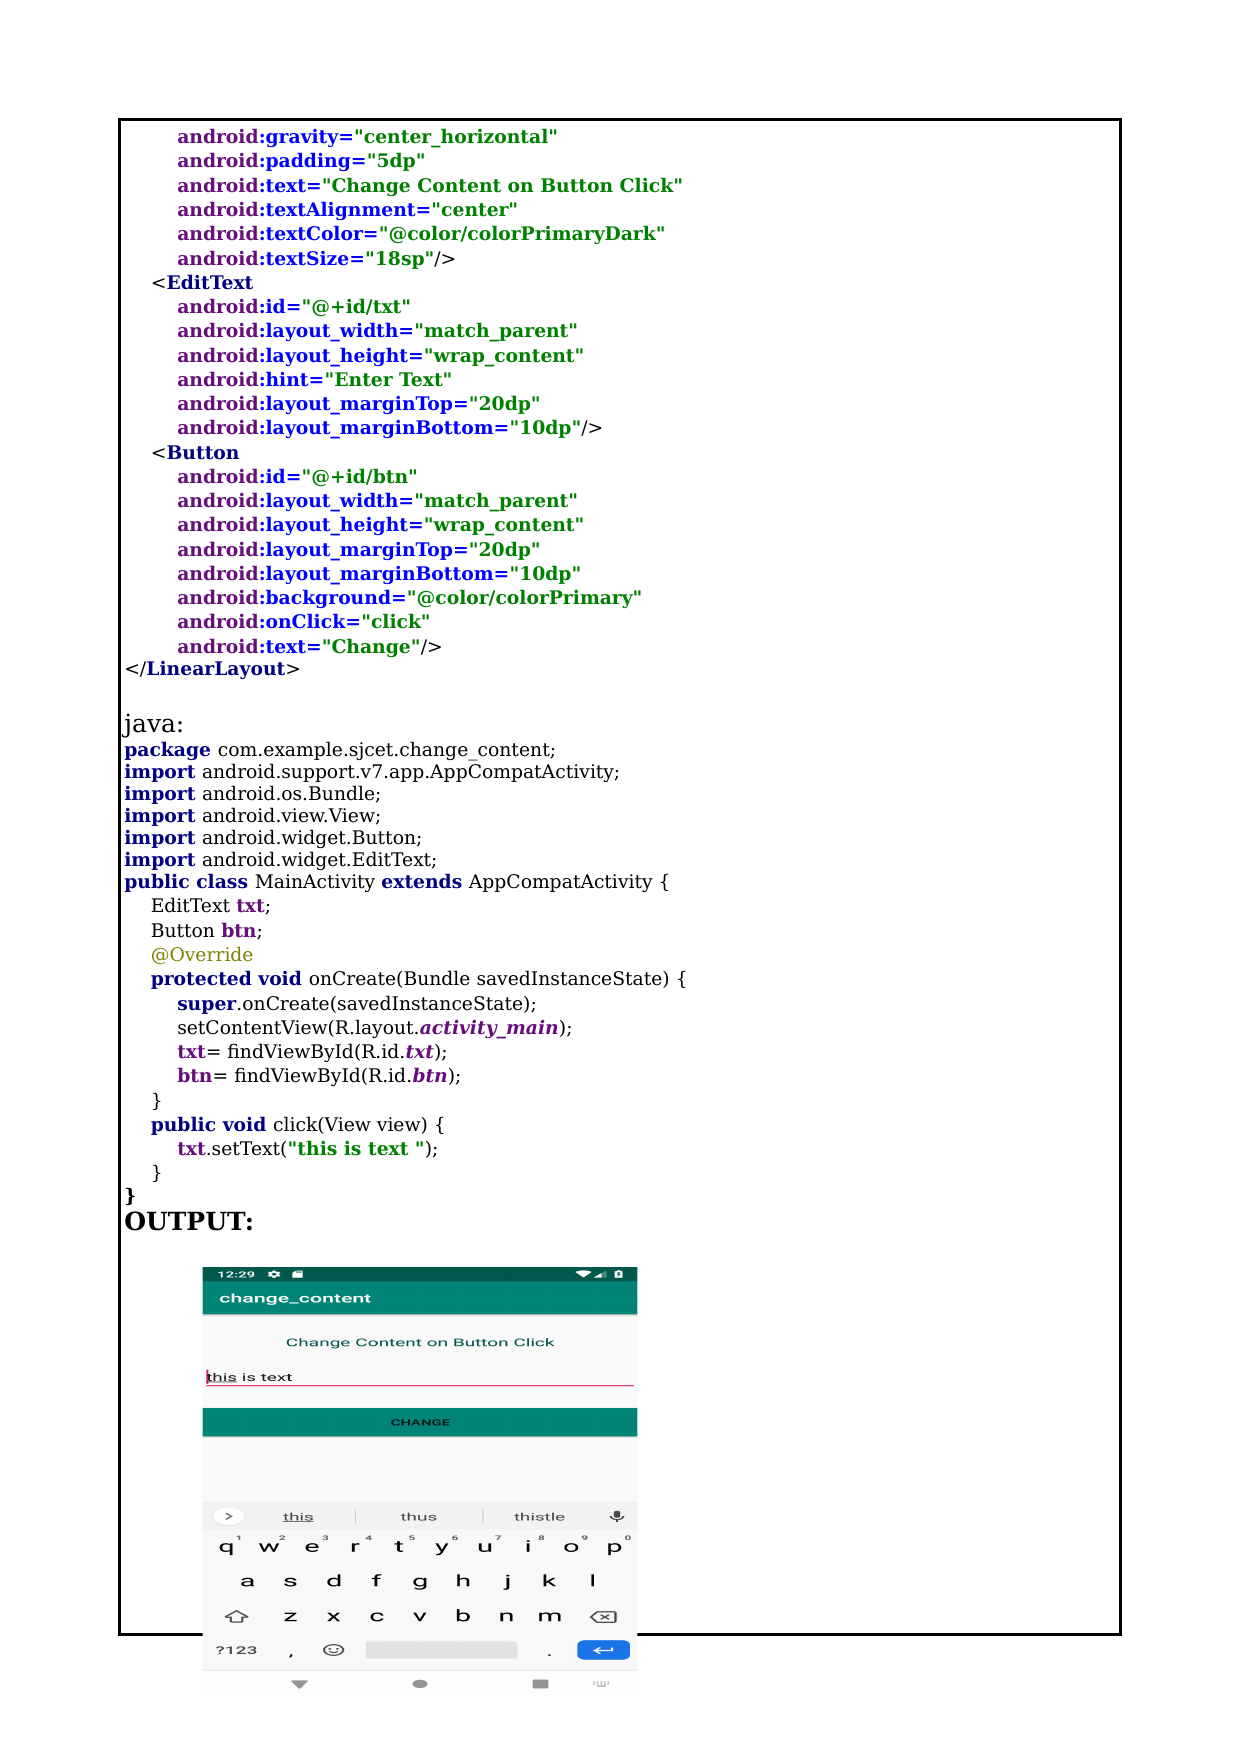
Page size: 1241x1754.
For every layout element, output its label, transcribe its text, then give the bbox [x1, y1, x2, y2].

text import android.os.Bundle; [124, 783, 1116, 805]
text public class MainActivity extends AppCompatActivity { [124, 871, 1116, 893]
text Button btn; [124, 918, 1116, 942]
text android:layout_marginBottom="10dp" [124, 561, 1116, 585]
text android:layout_width="match_parent" [124, 488, 1116, 512]
text android:layout_marginBottom="10dp"/> [124, 415, 1116, 440]
text android:onClick="click" [124, 609, 1116, 634]
text android:textColor="@color/colorPrimaryDark" [124, 221, 1116, 246]
text OUTPUT: [124, 1207, 1116, 1236]
text import android.widget.EditText; [124, 849, 1116, 871]
text btn= findViewById(R.id.btn); [124, 1063, 1116, 1088]
text EditText txt; [124, 893, 1116, 918]
text android:background="@color/colorPrimary" [124, 585, 1116, 609]
text android:textAlignment="center" [124, 197, 1116, 221]
text } [124, 1088, 1116, 1112]
text <Button [124, 440, 1116, 464]
text android:id="@+id/txt" [124, 294, 1116, 318]
text android:layout_height="wrap_content" [124, 512, 1116, 537]
text android:gravity="center_horizontal" [124, 124, 1116, 148]
text @Override [124, 942, 1116, 966]
text } [124, 1185, 1116, 1207]
text package com.example.sjcet.change_content; [124, 739, 1116, 761]
text txt.setText("this is text "); [124, 1136, 1116, 1160]
text android:layout_marginTop="20dp" [124, 537, 1116, 561]
text public void click(View view) { [124, 1112, 1116, 1136]
text android:textSize="18sp"/> [124, 246, 1116, 270]
text import android.view.View; [124, 805, 1116, 827]
text import android.support.v7.app.AppCompatActivity; [124, 761, 1116, 783]
text </LinearLayout> [124, 658, 1116, 680]
text protected void onCreate(Bundle savedInstanceState) { [124, 966, 1116, 991]
text android:id="@+id/btn" [124, 464, 1116, 488]
picture [202, 1267, 638, 1698]
text android:layout_marginTop="20dp" [124, 391, 1116, 415]
text super.onCreate(savedInstanceState); [124, 991, 1116, 1015]
text import android.widget.Button; [124, 827, 1116, 849]
text android:layout_width="match_parent" [124, 318, 1116, 343]
text android:text="Change Content on Button Click" [124, 173, 1116, 197]
text setContentView(R.layout.activity_main); [124, 1015, 1116, 1039]
text android:padding="5dp" [124, 148, 1116, 173]
text android:text="Change"/> [124, 634, 1116, 658]
text java: [124, 710, 1116, 739]
text android:layout_height="wrap_content" [124, 343, 1116, 367]
text <EditText [124, 270, 1116, 294]
text android:hint="Enter Text" [124, 367, 1116, 391]
text txt= findViewById(R.id.txt); [124, 1039, 1116, 1063]
text } [124, 1160, 1116, 1185]
